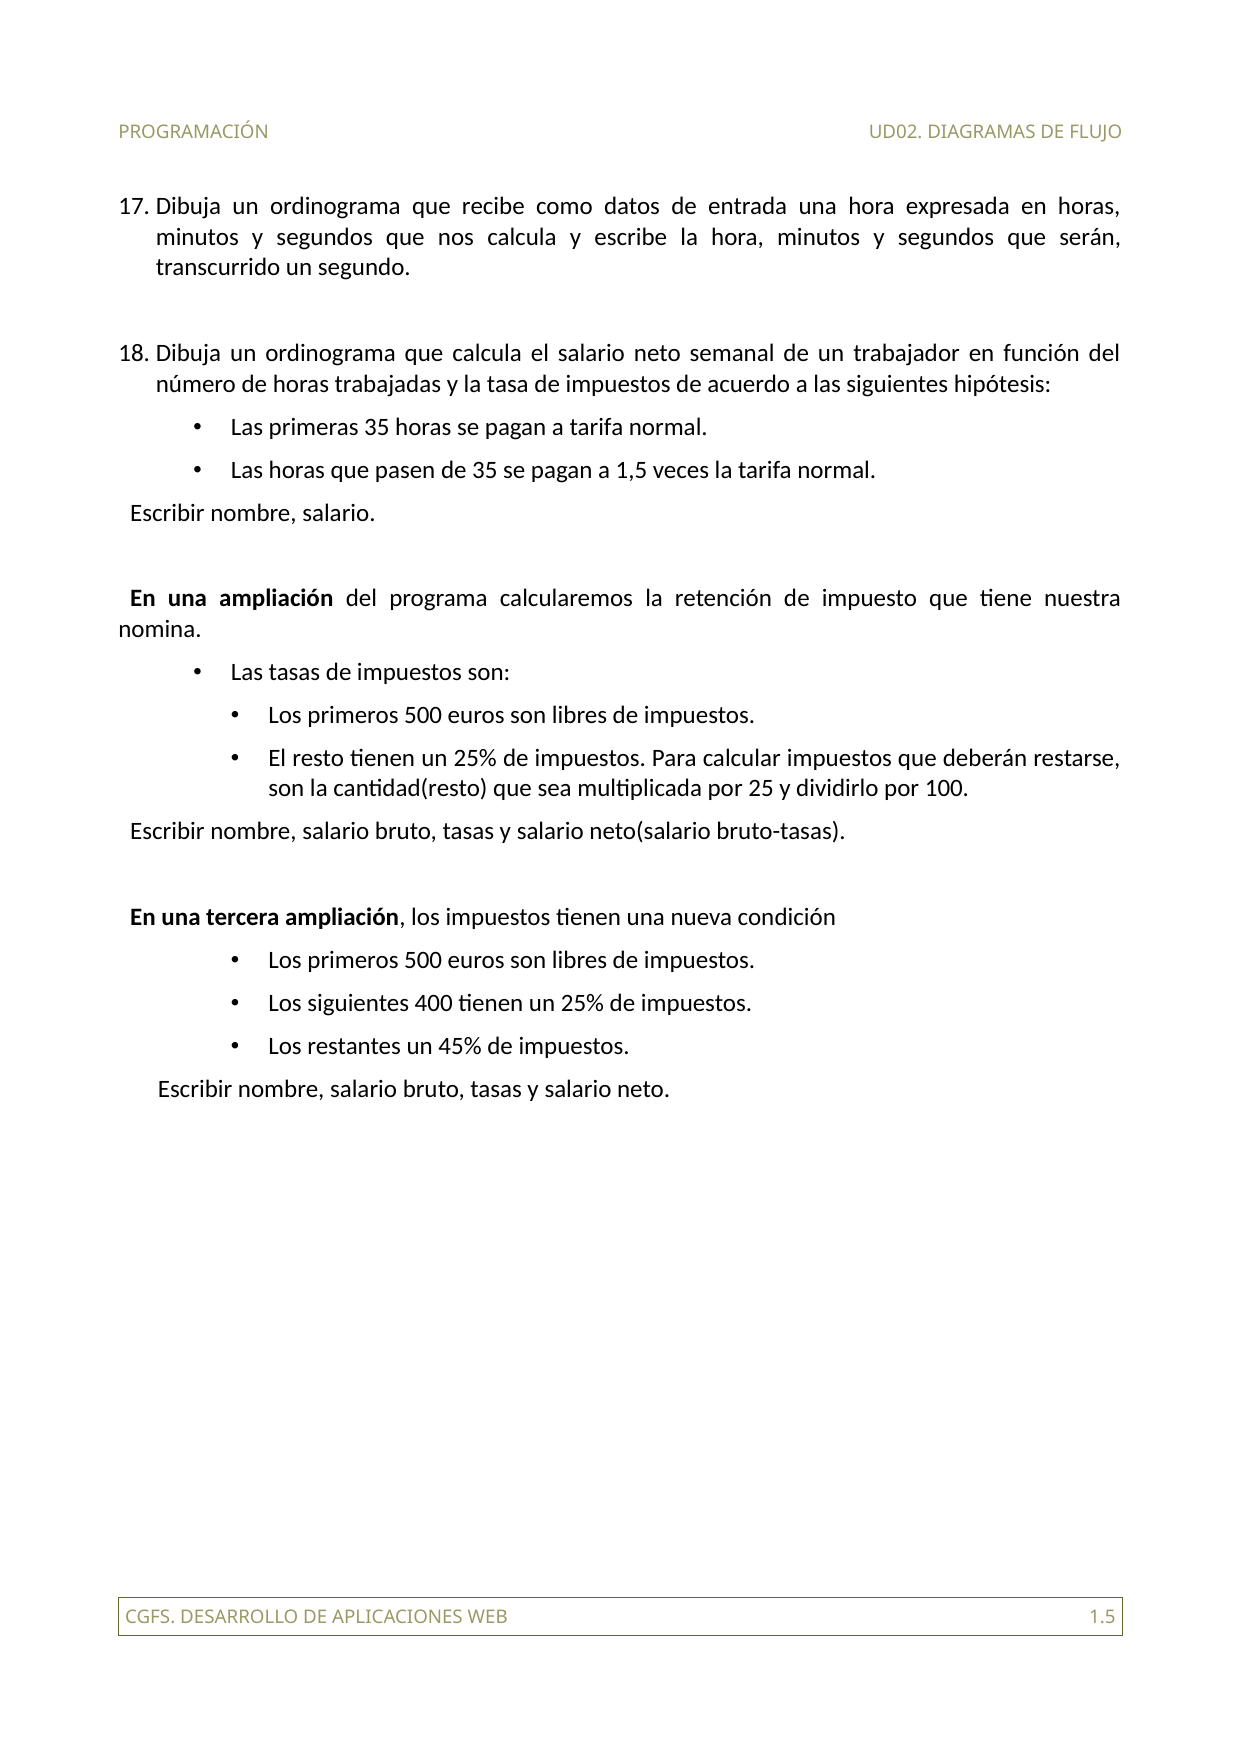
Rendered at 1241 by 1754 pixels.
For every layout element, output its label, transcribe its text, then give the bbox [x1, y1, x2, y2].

text En una tercera ampliación, los impuestos tienen una nueva condición [118, 901, 1122, 932]
text Escribir nombre, salario bruto, tasas y salario neto(salario bruto-tasas). [118, 815, 1122, 846]
list Los primeros 500 euros son libres de impuestos. [231, 944, 1122, 974]
list Las tasas de impuestos son: [193, 656, 1122, 686]
list Los siguientes 400 tienen un 25% de impuestos. [231, 987, 1122, 1017]
text Escribir nombre, salario. [118, 497, 1122, 527]
list Los primeros 500 euros son libres de impuestos. [231, 699, 1122, 729]
list Dibuja un ordinograma que calcula el salario neto semanal de un trabajador en función del número de horas trabajadas y la tasa de impuestos de acuerdo a las siguientes hipótesis: [118, 337, 1122, 398]
list Dibuja un ordinograma que recibe como datos de entrada una hora expresada en horas, minutos y segundos que nos calcula y escribe la hora, minutos y segundos que serán, transcurrido un segundo. [118, 191, 1122, 282]
list El resto tienen un 25% de impuestos. Para calcular impuestos que deberán restarse, son la cantidad(resto) que sea multiplicada por 25 y dividirlo por 100. [231, 742, 1122, 803]
text Escribir nombre, salario bruto, tasas y salario neto. [118, 1073, 1122, 1103]
list Las primeras 35 horas se pagan a tarifa normal. [193, 411, 1122, 441]
list Las horas que pasen de 35 se pagan a 1,5 veces la tarifa normal. [193, 454, 1122, 484]
list Los restantes un 45% de impuestos. [231, 1030, 1122, 1060]
text En una ampliación del programa calcularemos la retención de impuesto que tiene nuestra nomina. [118, 582, 1122, 643]
